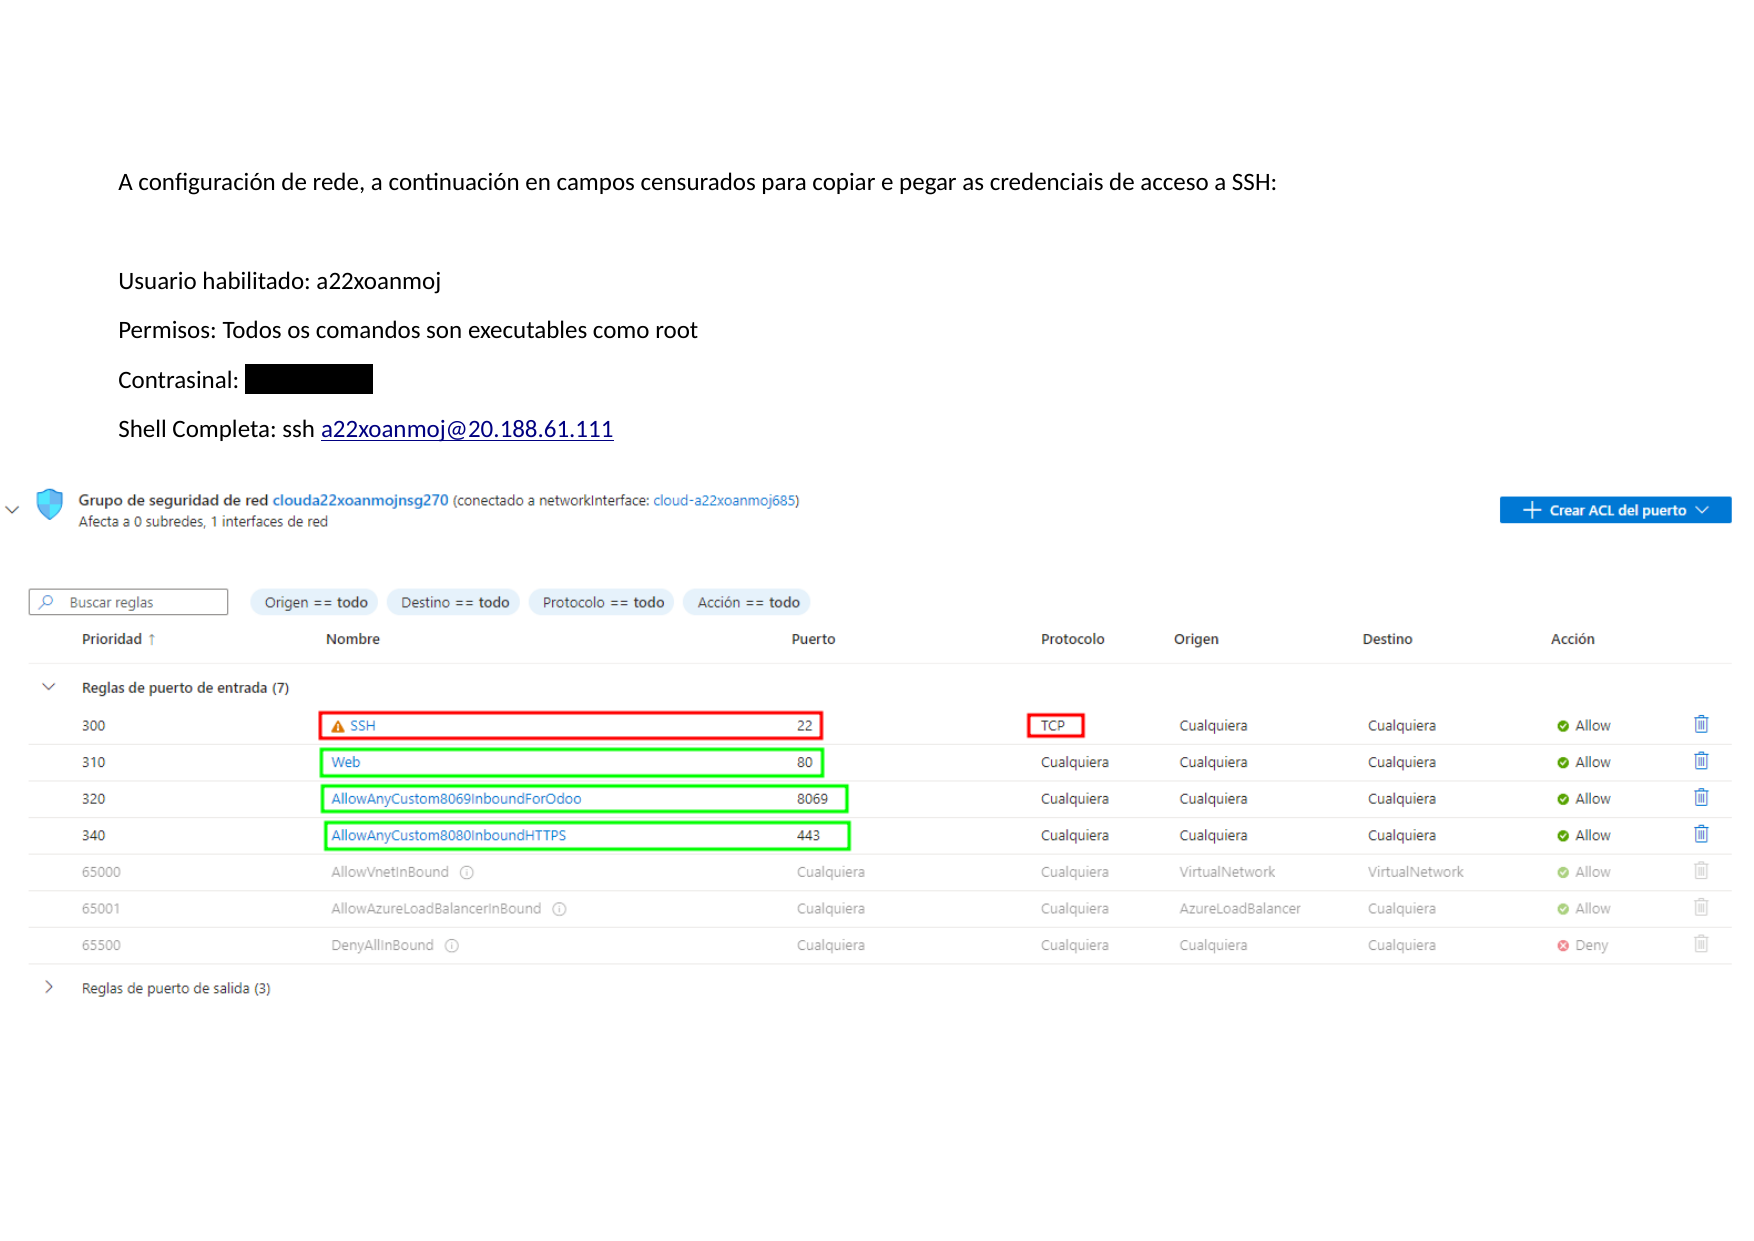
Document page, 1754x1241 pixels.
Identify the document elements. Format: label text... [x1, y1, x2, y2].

text Shell Completa: ssh a22xoanmoj@20.188.61.111 [118, 414, 1636, 444]
text Usuario habilitado: a22xoanmoj [118, 265, 1636, 295]
text Permisos: Todos os comandos son executables como root [118, 314, 1636, 345]
text A configuración de rede, a continuación en campos censurados para copiar e pegar as credenciais de acceso a SSH: [118, 166, 1636, 196]
text Contrasinal: __Vuf4bir.__ [118, 364, 1636, 394]
picture [1, 470, 1754, 1010]
